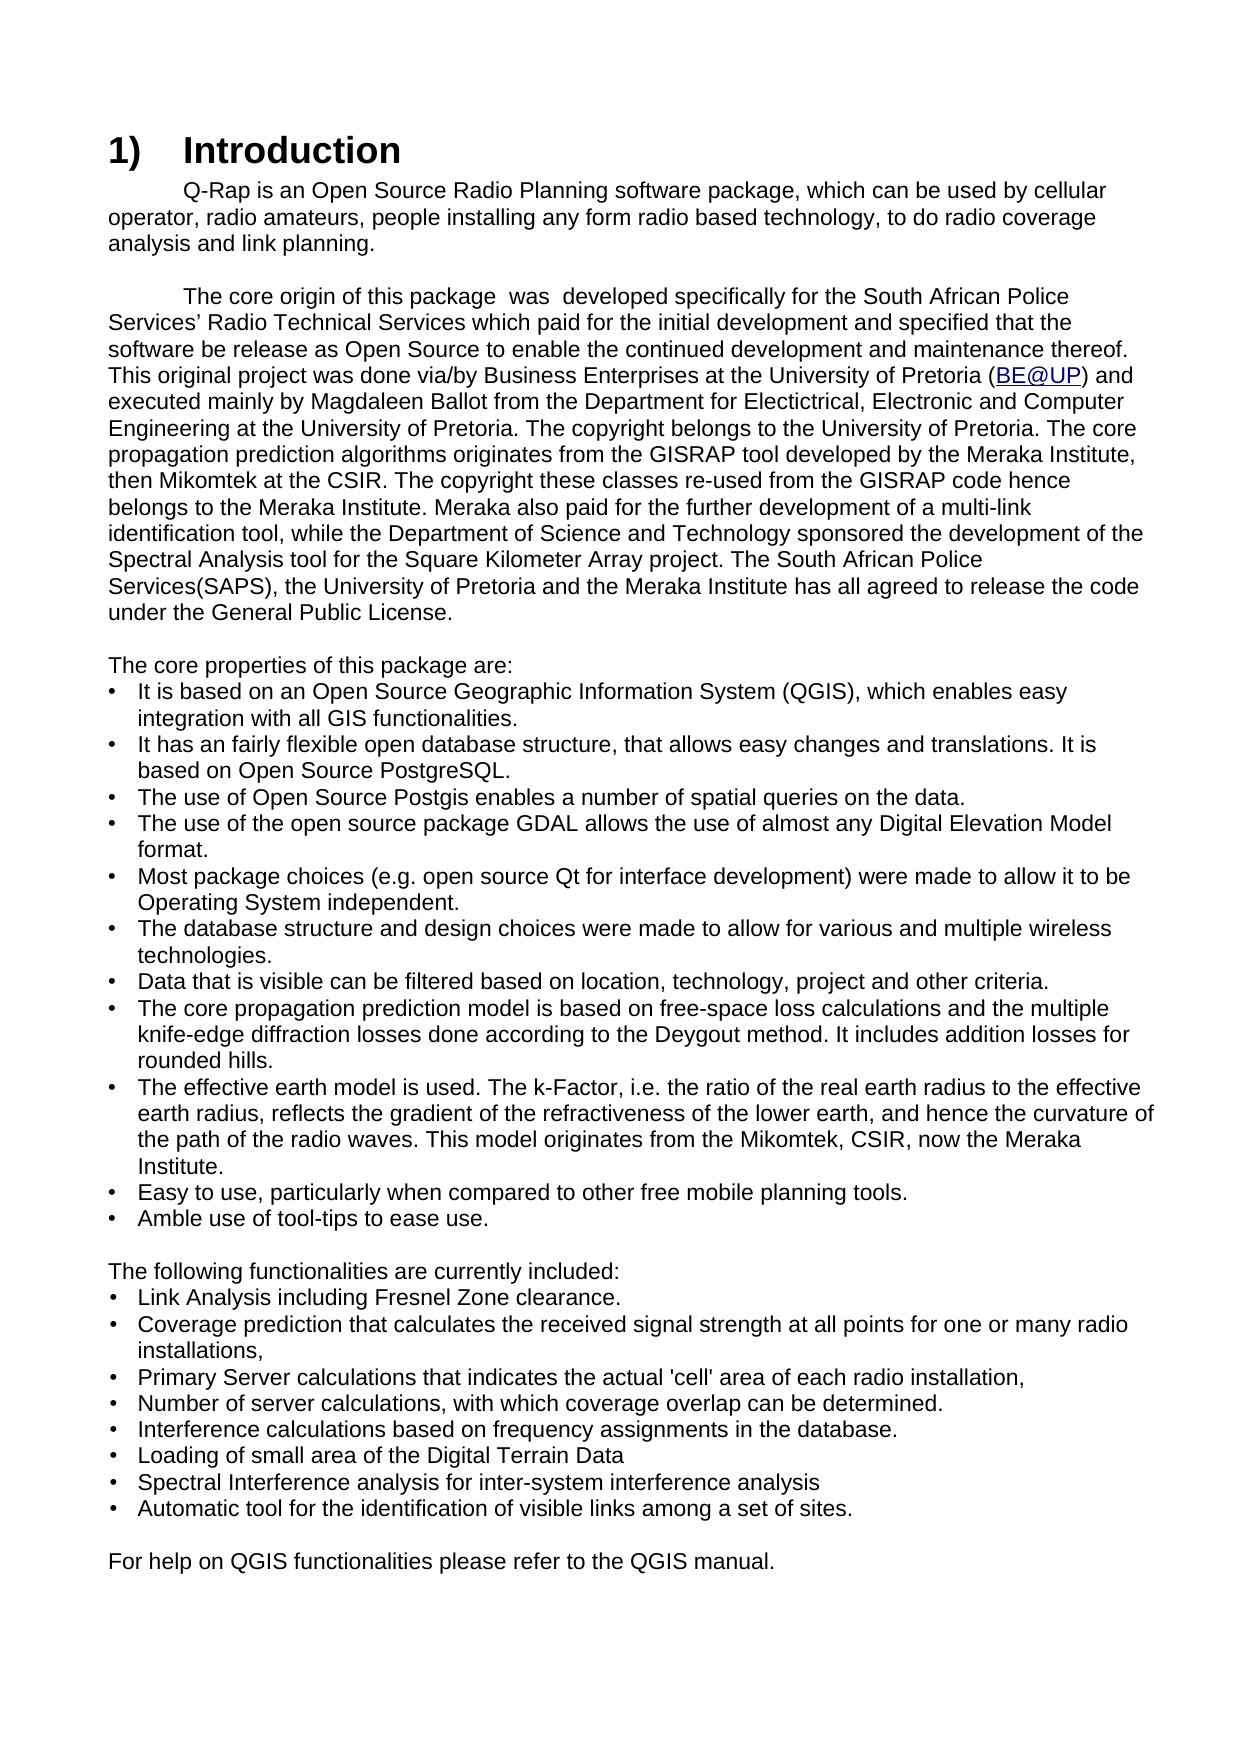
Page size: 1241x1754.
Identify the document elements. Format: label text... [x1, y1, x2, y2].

text Q-Rap is an Open Source Radio Planning software package, which can be used by cellular operator, radio amateurs, people installing any form radio based technology, to do radio coverage analysis and link planning. [108, 177, 1156, 257]
list Number of server calculations, with which coverage overlap can be determined. [109, 1390, 1156, 1416]
list Most package choices (e.g. open source Qt for interface development) were made to allow it to be Operating System independent. [108, 863, 1156, 915]
list Coverage prediction that calculates the received signal strength at all points for one or many radio installations, [109, 1311, 1156, 1363]
list Data that is visible can be filtered based on location, technology, project and other criteria. [108, 968, 1156, 994]
list Loading of small area of the Digital Terrain Data [109, 1442, 1156, 1469]
list The use of the open source package GDAL allows the use of almost any Digital Elevation Model format. [108, 810, 1156, 863]
text For help on QGIS functionalities please refer to the QGIS manual. [108, 1548, 1156, 1574]
text The core origin of this package was developed specifically for the South African Police Services’ Radio Technical Services which paid for the initial development and specified that the software be release as Open Source to enable the continued development and maintenance thereof. This original project was done via/by Business Enterprises at the University of Pretoria (BE@UP) and executed mainly by Magdaleen Ballot from the Department for Electictrical, Electronic and Computer Engineering at the University of Pretoria. The copyright belongs to the University of Pretoria. The core propagation prediction algorithms originates from the GISRAP tool developed by the Meraka Institute, then Mikomtek at the CSIR. The copyright these classes re-used from the GISRAP code hence belongs to the Meraka Institute. Meraka also paid for the further development of a multi-link identification tool, while the Department of Science and Technology sponsored the development of the Spectral Analysis tool for the Square Kilometer Array project. The South African Police Services(SAPS), the University of Pretoria and the Meraka Institute has all agreed to release the code under the General Public License. [108, 283, 1156, 626]
list Spectral Interference analysis for inter-system interference analysis [109, 1469, 1156, 1495]
list Easy to use, particularly when compared to other free mobile planning tools. [108, 1179, 1156, 1205]
list It is based on an Open Source Geographic Information System (QGIS), which enables easy integration with all GIS functionalities. [108, 678, 1156, 731]
list Automatic tool for the identification of visible links among a set of sites. [109, 1495, 1156, 1522]
text The following functionalities are currently included: [108, 1258, 1156, 1284]
list The use of Open Source Postgis enables a number of spatial queries on the data. [108, 784, 1156, 810]
list Primary Server calculations that indicates the actual 'cell' area of each radio installation, [109, 1363, 1156, 1390]
list Interference calculations based on frequency assignments in the database. [109, 1416, 1156, 1442]
text The core properties of this package are: [108, 652, 1156, 678]
list The core propagation prediction model is based on free-space loss calculations and the multiple knife-edge diffraction losses done according to the Deygout method. It includes addition losses for rounded hills. [108, 994, 1156, 1073]
list Amble use of tool-tips to ease use. [108, 1205, 1156, 1232]
list The effective earth model is used. The k-Factor, i.e. the ratio of the real earth radius to the effective earth radius, reflects the gradient of the refractiveness of the lower earth, and hence the curvature of the path of the radio waves. This model originates from the Mikomtek, CSIR, now the Meraka Institute. [108, 1073, 1156, 1179]
list The database structure and design choices were made to allow for various and multiple wireless technologies. [108, 915, 1156, 968]
list Link Analysis including Fresnel Zone clearance. [109, 1284, 1156, 1311]
subtitle Introduction [108, 128, 1156, 171]
list It has an fairly flexible open database structure, that allows easy changes and translations. It is based on Open Source PostgreSQL. [108, 731, 1156, 784]
